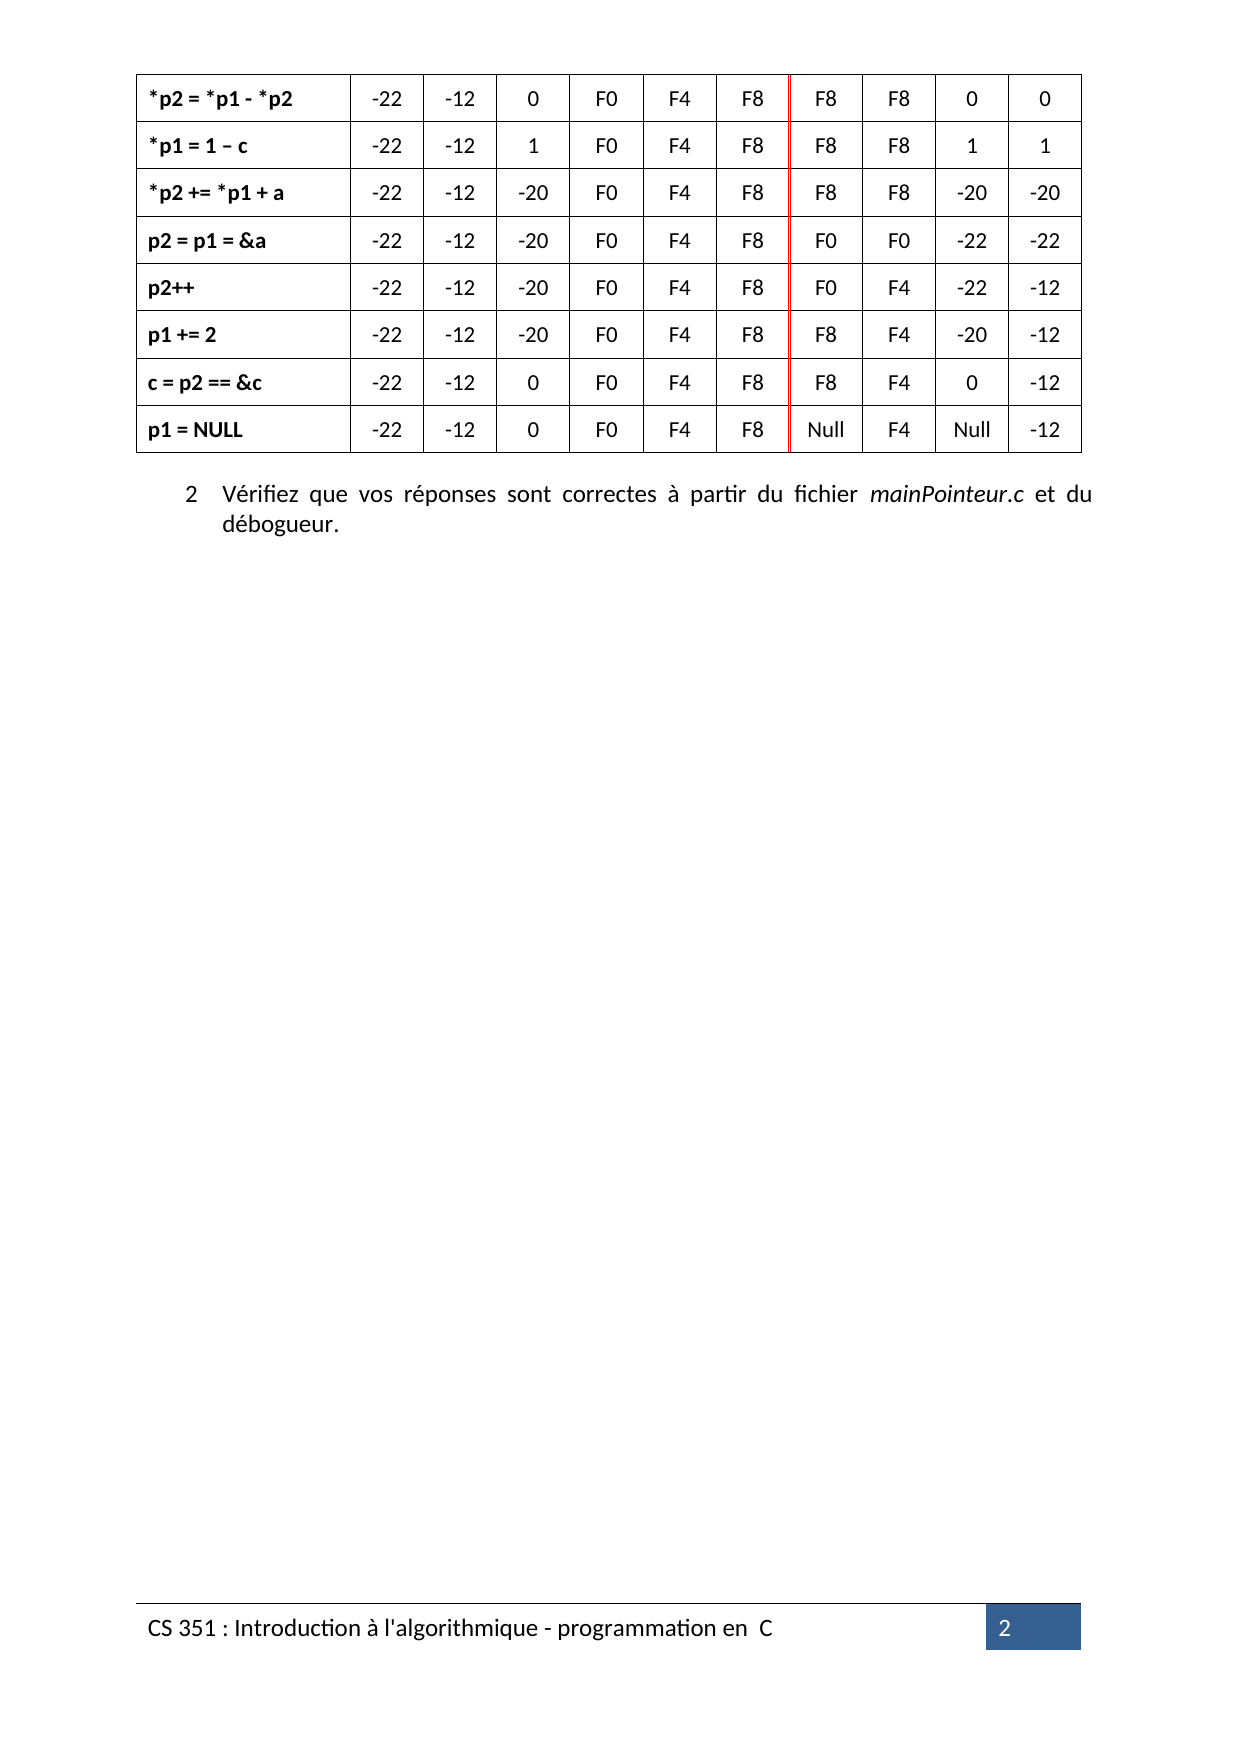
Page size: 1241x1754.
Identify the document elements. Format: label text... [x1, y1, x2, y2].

table_cell F8 [863, 169, 935, 216]
table_cell -12 [1009, 264, 1081, 310]
table_cell -12 [424, 122, 496, 168]
table_cell -22 [351, 406, 423, 452]
table_cell *p2 += *p1 + a [137, 169, 350, 216]
table_cell F4 [644, 169, 716, 216]
table_cell F0 [570, 217, 643, 263]
table_cell -12 [1009, 406, 1081, 452]
table_cell F4 [644, 75, 716, 121]
table_cell F4 [863, 359, 935, 405]
table_cell p2 = p1 = &a [137, 217, 350, 263]
table_cell F0 [570, 122, 643, 168]
table_cell 0 [936, 359, 1008, 405]
table_cell -20 [1009, 169, 1081, 216]
table_cell -22 [351, 311, 423, 357]
table_cell F8 [717, 311, 788, 357]
table_cell -12 [424, 169, 496, 216]
table_cell 1 [1009, 122, 1081, 168]
table_cell F0 [863, 217, 935, 263]
table_cell F4 [863, 406, 935, 452]
table_cell F4 [644, 359, 716, 405]
table_cell 1 [936, 122, 1008, 168]
table_cell F0 [570, 406, 643, 452]
table_cell F8 [717, 406, 788, 452]
table_cell F0 [791, 217, 862, 263]
table_cell -22 [351, 359, 423, 405]
table_cell p1 = NULL [137, 406, 350, 452]
table_cell F8 [717, 122, 788, 168]
table_cell p1 += 2 [137, 311, 350, 357]
table_cell F8 [791, 122, 862, 168]
table_cell p2++ [137, 264, 350, 310]
list Vérifiez que vos réponses sont correctes à partir du fichier mainPointeur.c et du débogueur. [185, 478, 1093, 539]
table_cell F4 [644, 406, 716, 452]
table_cell -12 [424, 311, 496, 357]
table_cell F8 [863, 75, 935, 121]
table_cell F8 [717, 264, 788, 310]
table_cell -22 [351, 264, 423, 310]
table_cell -22 [351, 75, 423, 121]
table_cell *p2 = *p1 - *p2 [137, 75, 350, 121]
table_cell -20 [497, 311, 569, 357]
table_cell F0 [570, 311, 643, 357]
table_cell F0 [570, 359, 643, 405]
table_cell -12 [424, 75, 496, 121]
table_cell c = p2 == &c [137, 359, 350, 405]
table_cell Null [936, 406, 1008, 452]
table_cell -12 [424, 264, 496, 310]
table_cell F0 [791, 264, 862, 310]
table_cell -20 [497, 217, 569, 263]
table_cell Null [791, 406, 862, 452]
table_cell F4 [644, 122, 716, 168]
table_cell F0 [570, 75, 643, 121]
table_cell 1 [497, 122, 569, 168]
table_cell 0 [1009, 75, 1081, 121]
table_cell -12 [424, 217, 496, 263]
table_cell F0 [570, 169, 643, 216]
table_cell -22 [351, 169, 423, 216]
table_cell -22 [351, 122, 423, 168]
table_cell -22 [1009, 217, 1081, 263]
table_cell F4 [644, 217, 716, 263]
table_cell -12 [424, 406, 496, 452]
table_cell F8 [791, 311, 862, 357]
table_cell F8 [717, 169, 788, 216]
table_cell F4 [863, 264, 935, 310]
table_cell F4 [644, 311, 716, 357]
table_cell -22 [936, 264, 1008, 310]
table_cell -20 [497, 169, 569, 216]
table_cell -12 [424, 359, 496, 405]
table_cell 0 [497, 359, 569, 405]
table_cell 0 [497, 406, 569, 452]
table_cell *p1 = 1 – c [137, 122, 350, 168]
table_cell F8 [717, 359, 788, 405]
table_cell 0 [497, 75, 569, 121]
table_cell -20 [936, 311, 1008, 357]
table_cell -20 [936, 169, 1008, 216]
table_cell F8 [791, 359, 862, 405]
table_cell -22 [936, 217, 1008, 263]
table_cell F0 [570, 264, 643, 310]
table_cell F8 [717, 75, 788, 121]
table_cell F8 [791, 75, 862, 121]
table_cell -12 [1009, 311, 1081, 357]
table_cell -22 [351, 217, 423, 263]
table_cell -20 [497, 264, 569, 310]
table_cell F8 [791, 169, 862, 216]
table_cell F8 [717, 217, 788, 263]
table_cell F4 [644, 264, 716, 310]
table_cell F4 [863, 311, 935, 357]
table_cell F8 [863, 122, 935, 168]
table_cell 0 [936, 75, 1008, 121]
table_cell -12 [1009, 359, 1081, 405]
